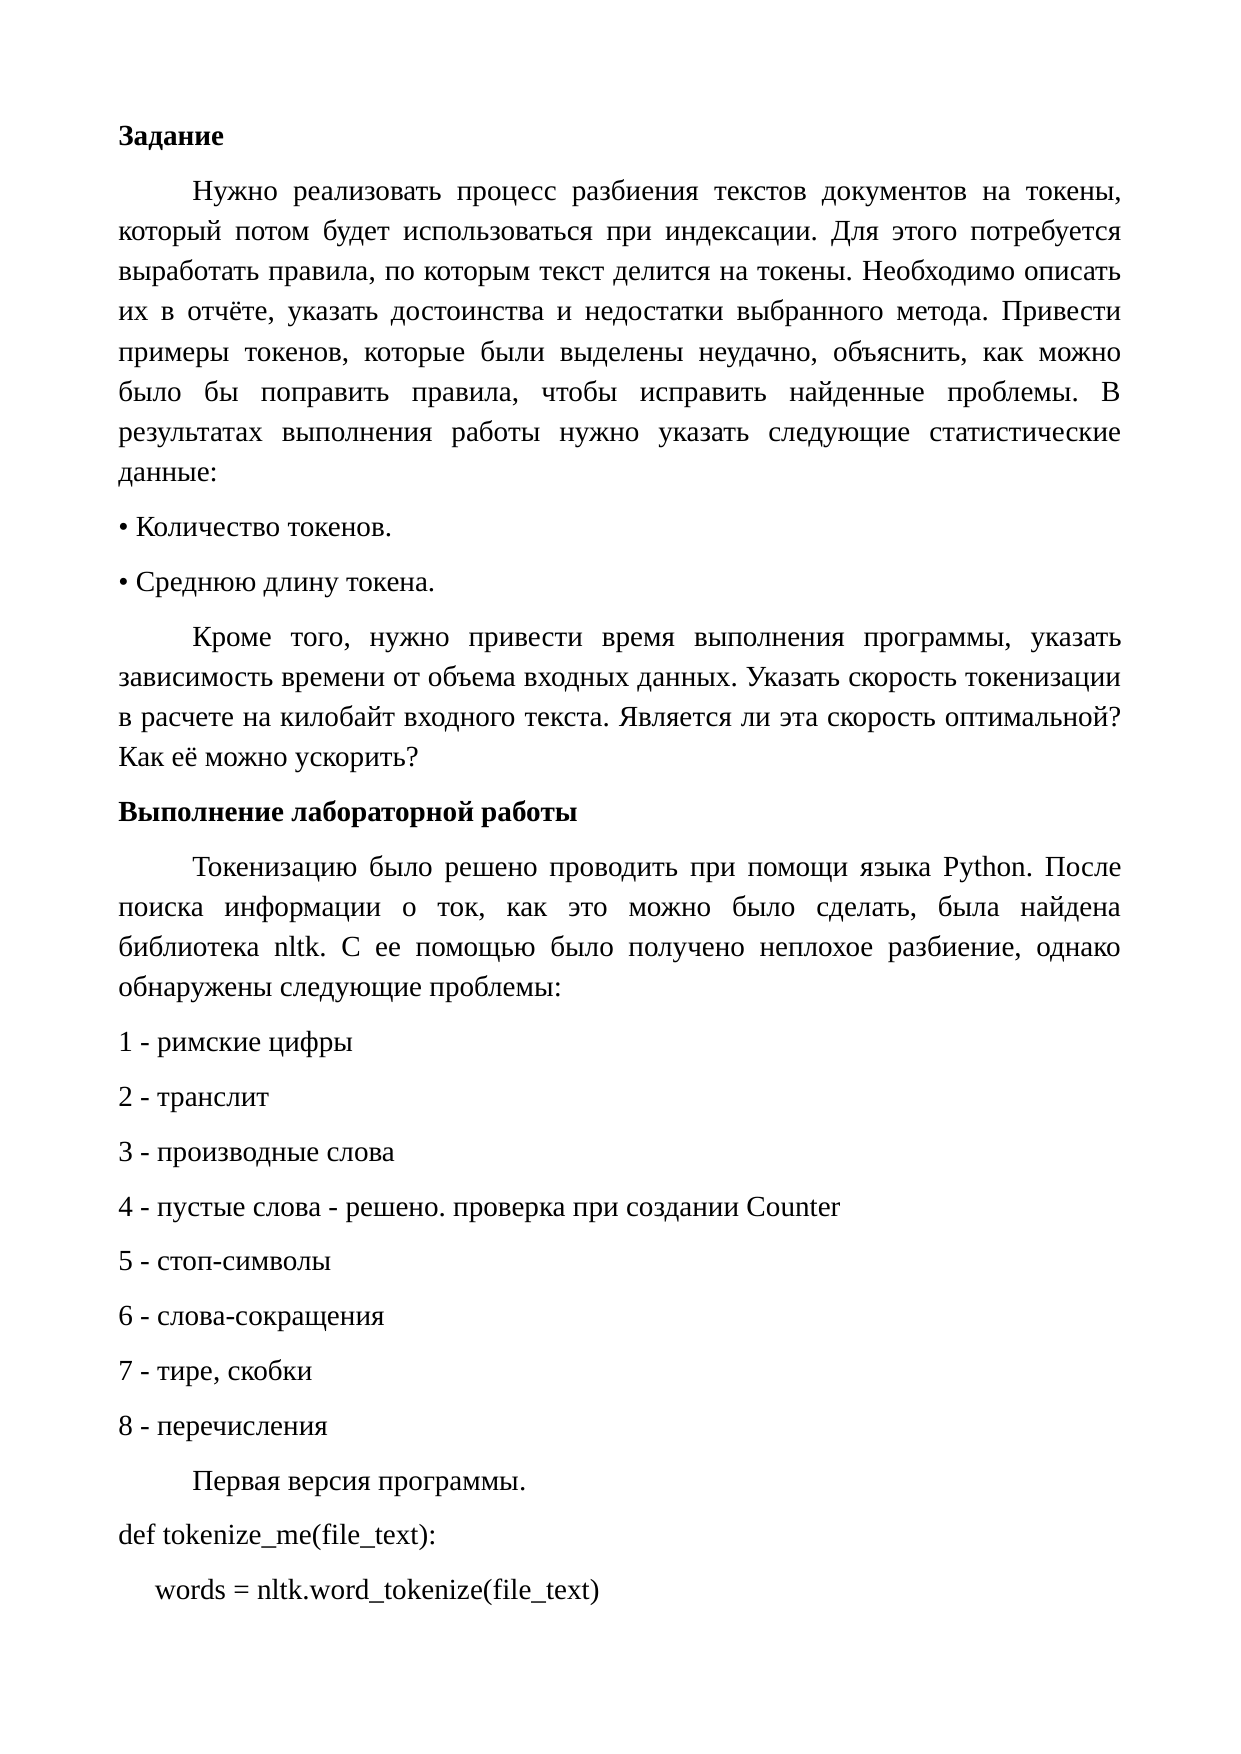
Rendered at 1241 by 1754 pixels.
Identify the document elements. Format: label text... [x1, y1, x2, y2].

text 2 - транслит [118, 1079, 1122, 1113]
text words = nltk.word_tokenize(file_text) [118, 1572, 1122, 1606]
text Нужно реализовать процесс разбиения текстов документов на токены, который потом будет использоваться при индексации. Для этого потребуется выработать правила, по которым текст делится на токены. Необходимо описать их в отчёте, указать достоинства и недостатки выбранного метода. Привести примеры токенов, которые были выделены неудачно, объяснить, как можно было бы поправить правила, чтобы исправить найденные проблемы. В результатах выполнения работы нужно указать следующие статистические данные: [118, 173, 1122, 488]
text Токенизацию было решено проводить при помощи языка Python. После поиска информации о ток, как это можно было сделать, была найдена библиотека nltk. С ее помощью было получено неплохое разбиение, однако обнаружены следующие проблемы: [118, 849, 1122, 1003]
text def tokenize_me(file_text): [118, 1517, 1122, 1551]
text 6 - слова-сокращения [118, 1298, 1122, 1332]
text 8 - перечисления [118, 1408, 1122, 1441]
text 4 - пустые слова - решено. проверка при создании Counter [118, 1189, 1122, 1222]
text 1 - римские цифры [118, 1024, 1122, 1058]
text 3 - производные слова [118, 1134, 1122, 1167]
text • Среднюю длину токена. [118, 564, 1122, 597]
text 7 - тире, скобки [118, 1353, 1122, 1387]
text Кроме того, нужно привести время выполнения программы, указать зависимость времени от объема входных данных. Указать скорость токенизации в расчете на килобайт входного текста. Является ли эта скорость оптимальной? Как её можно ускорить? [118, 619, 1122, 773]
text Первая версия программы. [118, 1463, 1122, 1496]
text Задание [118, 118, 1122, 152]
text Выполнение лабораторной работы [118, 794, 1122, 828]
text • Количество токенов. [118, 509, 1122, 543]
text 5 - стоп-символы [118, 1243, 1122, 1277]
